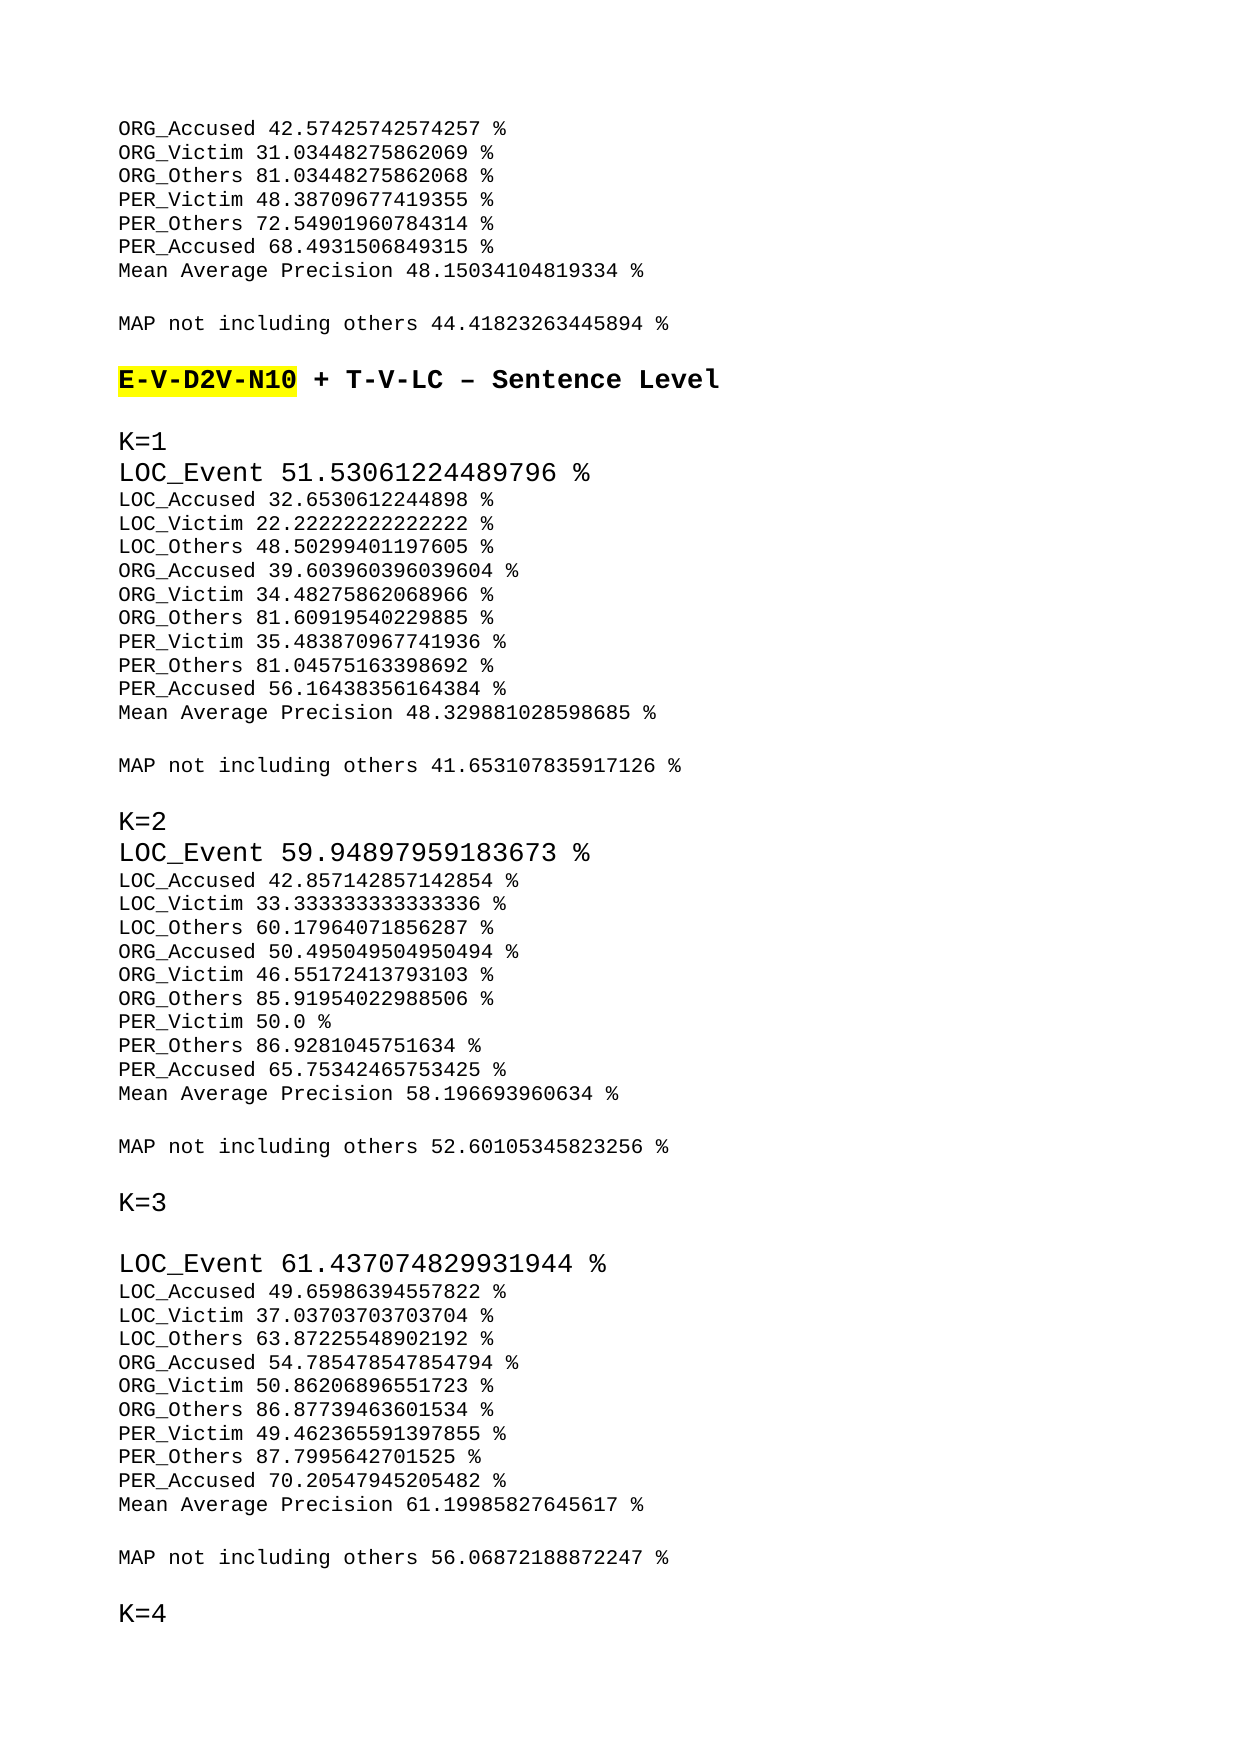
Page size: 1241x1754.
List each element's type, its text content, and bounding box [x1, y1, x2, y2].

text PER_Victim 50.0 % [118, 1012, 1122, 1035]
text MAP not including others 44.41823263445894 % [118, 313, 1122, 337]
text LOC_Accused 42.857142857142854 % [118, 870, 1122, 893]
text ORG_Others 85.91954022988506 % [118, 988, 1122, 1012]
text LOC_Others 60.17964071856287 % [118, 917, 1122, 941]
text K=3 [118, 1189, 1122, 1219]
text LOC_Victim 22.22222222222222 % [118, 513, 1122, 536]
text PER_Accused 68.4931506849315 % [118, 236, 1122, 260]
text LOC_Accused 32.6530612244898 % [118, 489, 1122, 513]
text ORG_Others 86.87739463601534 % [118, 1399, 1122, 1423]
text PER_Accused 56.16438356164384 % [118, 678, 1122, 702]
text ORG_Accused 54.785478547854794 % [118, 1352, 1122, 1376]
text ORG_Accused 39.603960396039604 % [118, 560, 1122, 584]
text Mean Average Precision 48.15034104819334 % [118, 260, 1122, 284]
text ORG_Victim 50.86206896551723 % [118, 1376, 1122, 1399]
text LOC_Others 48.50299401197605 % [118, 536, 1122, 560]
text PER_Others 86.9281045751634 % [118, 1035, 1122, 1059]
text ORG_Victim 31.03448275862069 % [118, 142, 1122, 165]
text ORG_Others 81.03448275862068 % [118, 165, 1122, 189]
text K=1 [118, 428, 1122, 458]
text K=4 [118, 1600, 1122, 1631]
text LOC_Event 61.437074829931944 % [118, 1250, 1122, 1281]
text ORG_Others 81.60919540229885 % [118, 607, 1122, 631]
text LOC_Event 51.53061224489796 % [118, 458, 1122, 489]
text ORG_Accused 50.495049504950494 % [118, 941, 1122, 964]
text PER_Accused 65.75342465753425 % [118, 1059, 1122, 1082]
text PER_Victim 35.483870967741936 % [118, 631, 1122, 655]
text LOC_Victim 33.333333333333336 % [118, 893, 1122, 917]
text MAP not including others 56.06872188872247 % [118, 1547, 1122, 1571]
text LOC_Others 63.87225548902192 % [118, 1328, 1122, 1352]
text PER_Others 87.7995642701525 % [118, 1446, 1122, 1470]
text MAP not including others 41.653107835917126 % [118, 755, 1122, 779]
text PER_Others 72.54901960784314 % [118, 213, 1122, 236]
text PER_Others 81.04575163398692 % [118, 655, 1122, 678]
text PER_Victim 48.38709677419355 % [118, 189, 1122, 213]
text E-V-D2V-N10 + T-V-LC – Sentence Level [118, 366, 1122, 397]
text PER_Victim 49.462365591397855 % [118, 1423, 1122, 1446]
text PER_Accused 70.20547945205482 % [118, 1470, 1122, 1494]
text ORG_Accused 42.57425742574257 % [118, 118, 1122, 142]
text ORG_Victim 46.55172413793103 % [118, 964, 1122, 988]
text LOC_Victim 37.03703703703704 % [118, 1304, 1122, 1328]
text LOC_Event 59.94897959183673 % [118, 839, 1122, 870]
text Mean Average Precision 58.196693960634 % [118, 1082, 1122, 1106]
text MAP not including others 52.60105345823256 % [118, 1136, 1122, 1159]
text K=2 [118, 808, 1122, 839]
text LOC_Accused 49.65986394557822 % [118, 1281, 1122, 1304]
text Mean Average Precision 48.329881028598685 % [118, 702, 1122, 726]
text ORG_Victim 34.48275862068966 % [118, 584, 1122, 607]
text Mean Average Precision 61.19985827645617 % [118, 1494, 1122, 1517]
